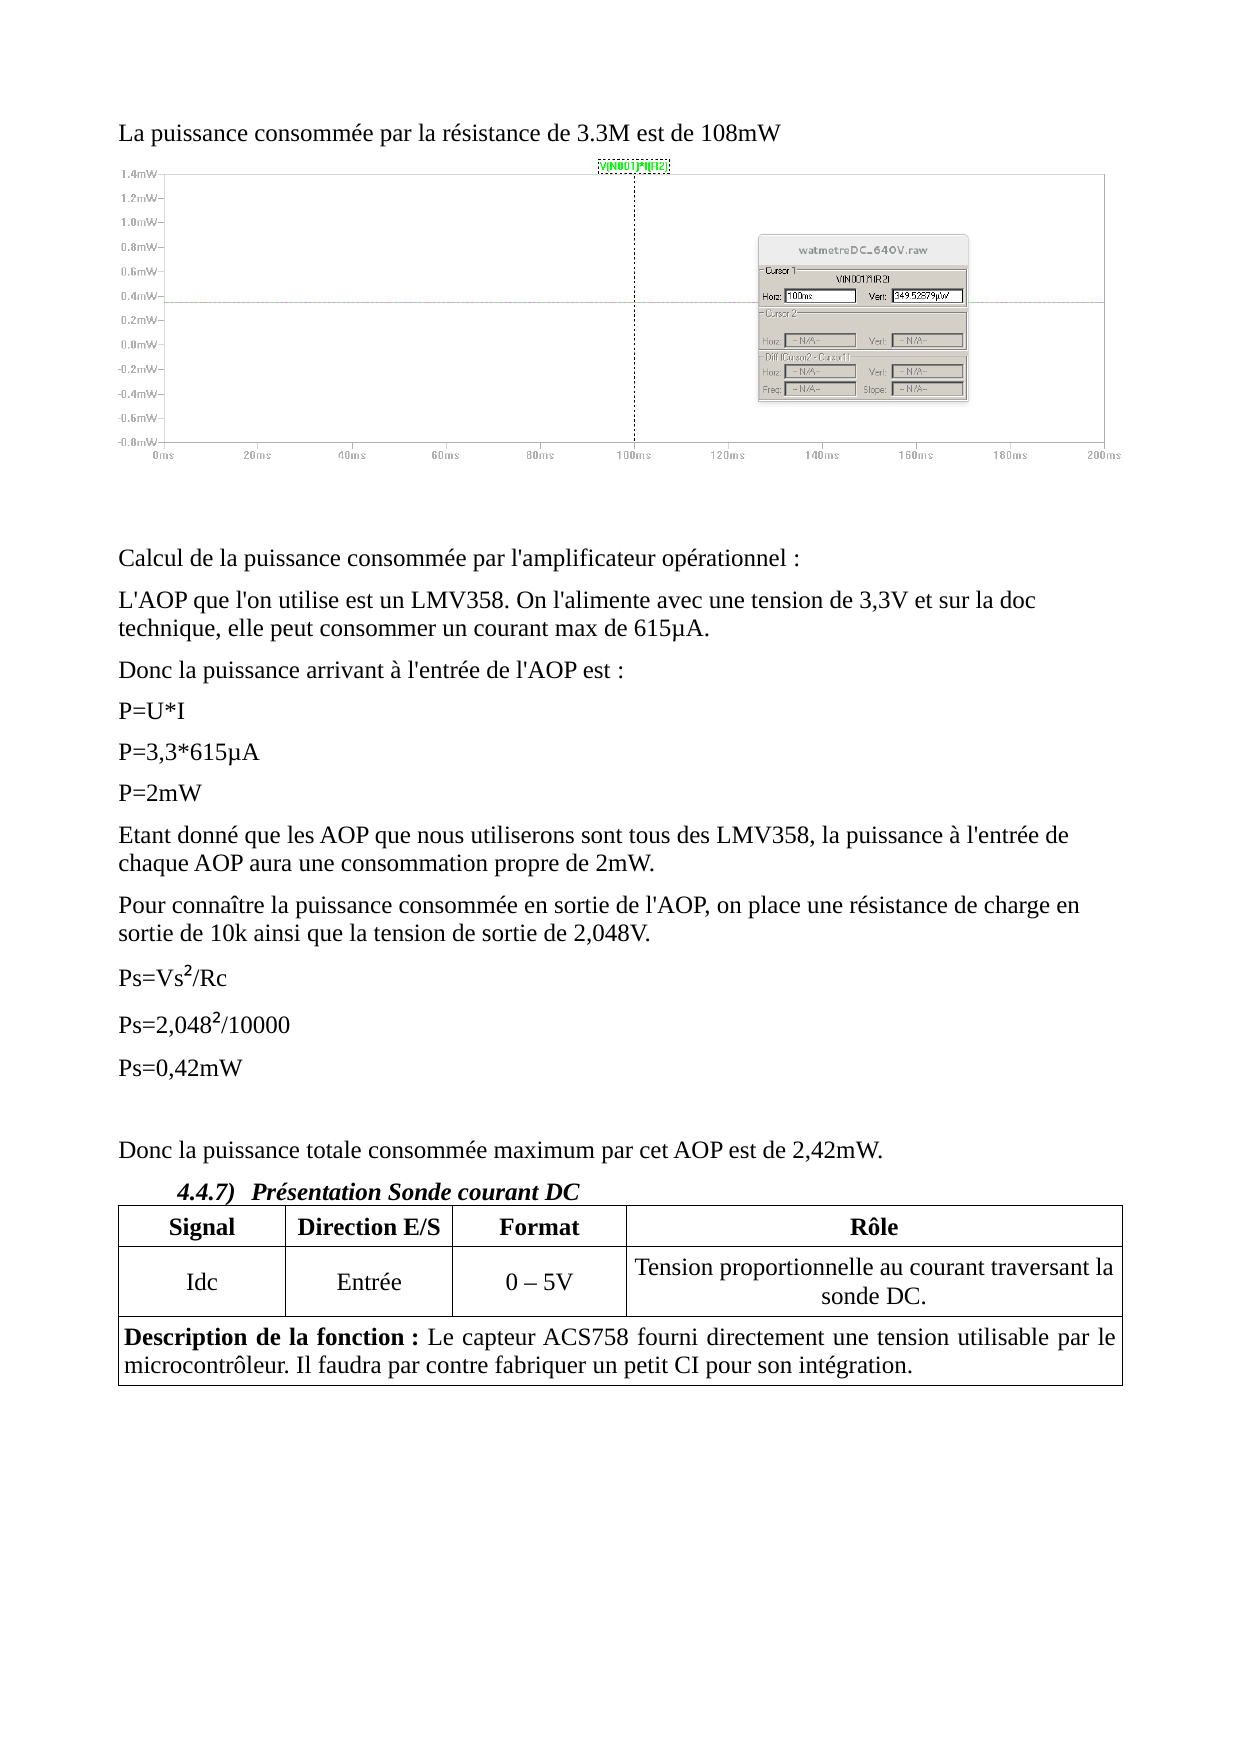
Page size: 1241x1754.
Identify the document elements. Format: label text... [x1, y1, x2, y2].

text Pour connaître la puissance consommée en sortie de l'AOP, on place une résistance de charge en sortie de 10k ainsi que la tension de sortie de 2,048V. [118, 890, 1122, 947]
text Calcul de la puissance consommée par l'amplificateur opérationnel : [118, 543, 1122, 572]
table_cell Idc [119, 1247, 285, 1316]
text Donc la puissance arrivant à l'entrée de l'AOP est : [118, 655, 1122, 683]
table_cell 0 – 5V [453, 1247, 626, 1316]
text L'AOP que l'on utilise est un LMV358. On l'alimente avec une tension de 3,3V et sur la doc technique, elle peut consommer un courant max de 615µA. [118, 585, 1122, 642]
subtitle Présentation Sonde courant DC [177, 1177, 1122, 1205]
table_header Rôle [627, 1206, 1122, 1246]
text Donc la puissance totale consommée maximum par cet AOP est de 2,42mW. [118, 1135, 1122, 1164]
table_header Format [453, 1206, 626, 1246]
text Ps=Vs²/Rc [118, 960, 1122, 994]
table_cell Description de la fonction : Le capteur ACS758 fourni directement une tension utilisable par le microcontrôleur. Il faudra par contre fabriquer un petit CI pour son intégration. [119, 1317, 1122, 1385]
text La puissance consommée par la résistance de 3.3M est de 108mW [118, 118, 1122, 147]
picture [118, 159, 1123, 461]
text Etant donné que les AOP que nous utiliserons sont tous des LMV358, la puissance à l'entrée de chaque AOP aura une consommation propre de 2mW. [118, 820, 1122, 877]
text P=3,3*615µA [118, 737, 1122, 766]
table_header Signal [119, 1206, 285, 1246]
table_header Direction E/S [286, 1206, 452, 1246]
text P=2mW [118, 778, 1122, 807]
text Ps=2,048²/10000 [118, 1006, 1122, 1040]
table_cell Entrée [286, 1247, 452, 1316]
text P=U*I [118, 696, 1122, 725]
table_cell Tension proportionnelle au courant traversant la sonde DC. [627, 1247, 1122, 1316]
text Ps=0,42mW [118, 1053, 1122, 1082]
